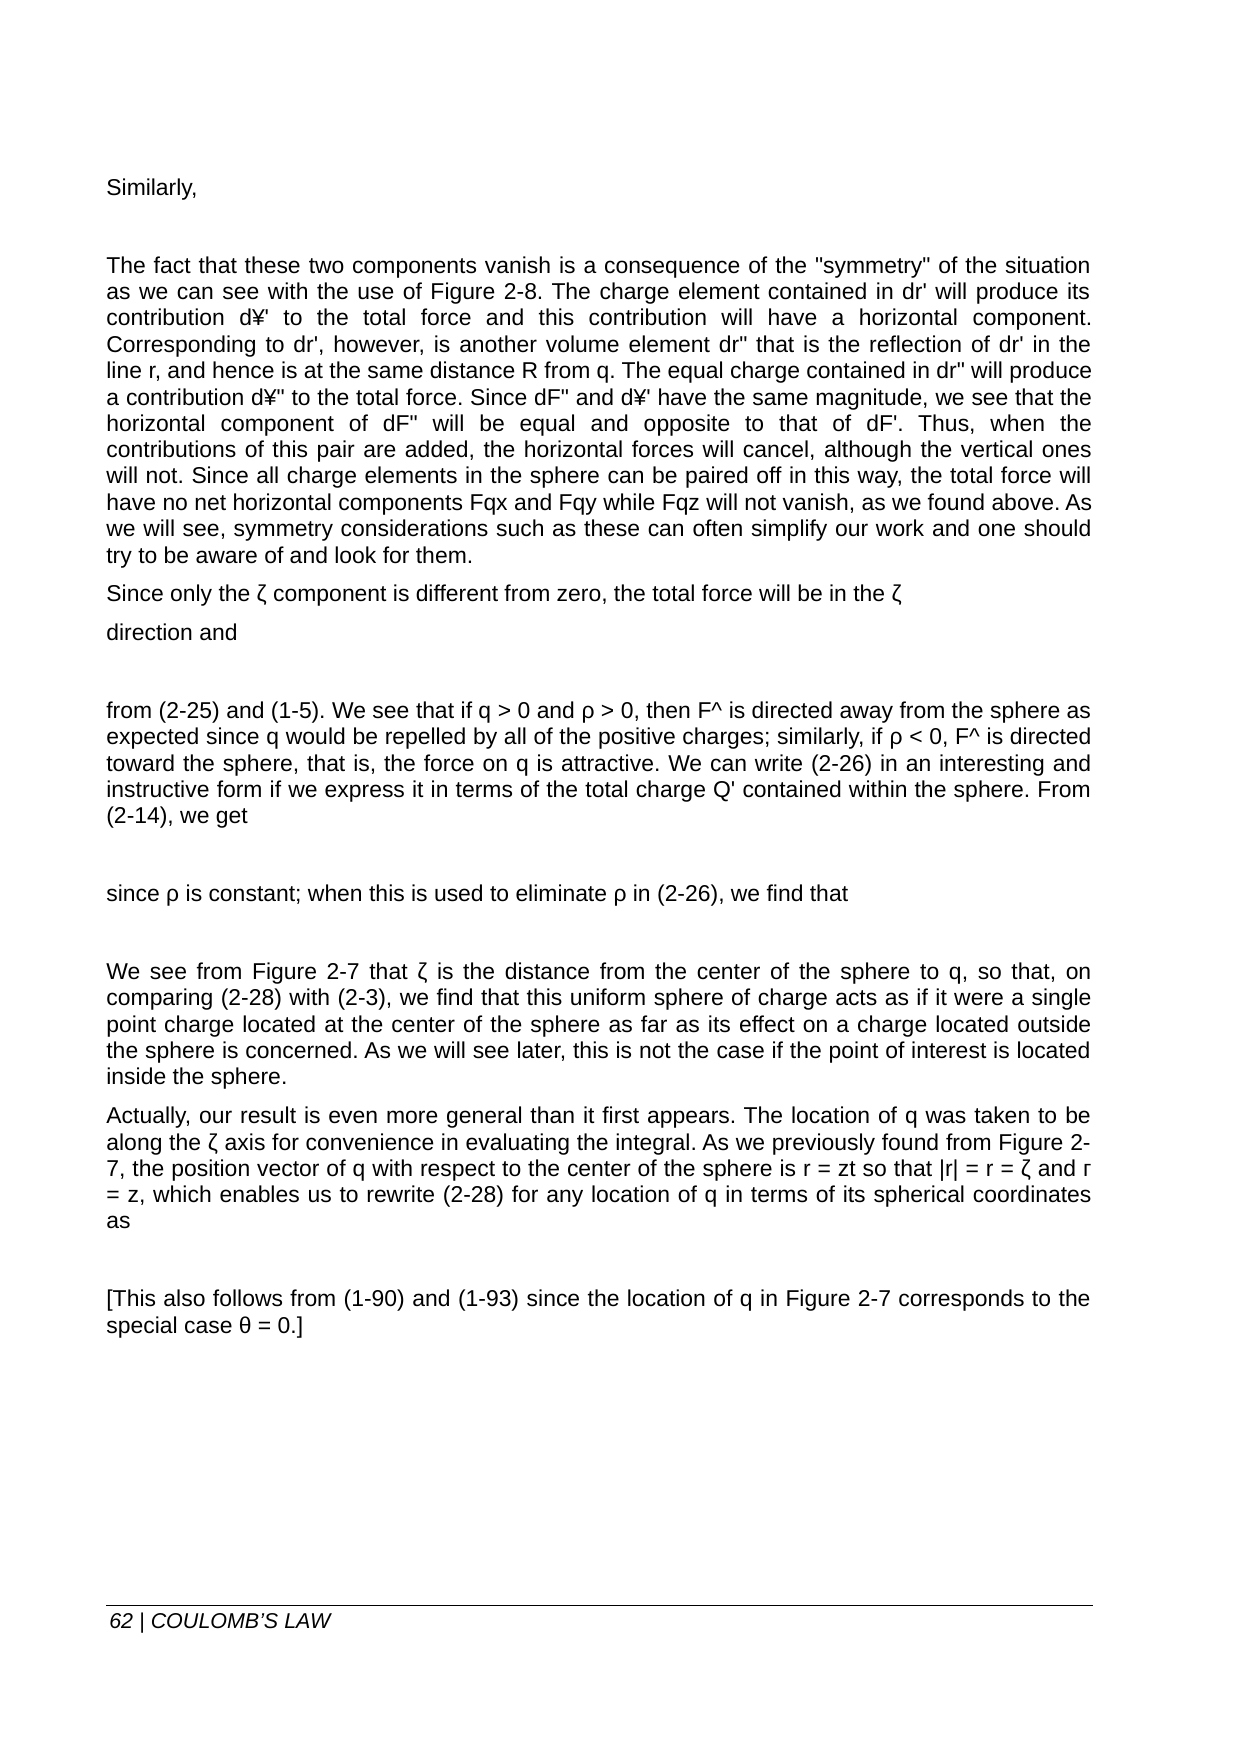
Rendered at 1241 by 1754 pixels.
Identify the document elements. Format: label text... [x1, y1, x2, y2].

text Actually, our result is even more general than it first appears. The location of q was taken to be along the ζ axis for convenience in evaluating the integral. As we previously found from Figure 2-7, the position vector of q with respect to the center of the sphere is r = zt so that |r| = r = ζ and г = z, which enables us to rewrite (2-28) for any location of q in terms of its spherical coordinates as [106, 1102, 1093, 1234]
text The fact that these two components vanish is a consequence of the "symmetry" of the situation as we can see with the use of Figure 2-8. The charge element contained in dr' will produce its contribution d¥' to the total force and this contribution will have a horizontal component. Corresponding to dr', however, is another volume element dr" that is the reflection of dr' in the line r, and hence is at the same distance R from q. The equal charge contained in dr" will produce a contribution d¥" to the total force. Since dF" and d¥' have the same magnitude, we see that the horizontal component of dF" will be equal and opposite to that of dF'. Thus, when the contributions of this pair are added, the horizontal forces will cancel, although the vertical ones will not. Since all charge elements in the sphere can be paired off in this way, the total force will have no net horizontal components Fqx and Fqy while Fqz will not vanish, as we found above. As we will see, symmetry considerations such as these can often simplify our work and one should try to be aware of and look for them. [106, 252, 1093, 568]
text Similarly, [106, 174, 1093, 200]
text from (2-25) and (1-5). We see that if q > 0 and ρ > 0, then F^ is directed away from the sphere as expected since q would be repelled by all of the positive charges; similarly, if ρ < 0, F^ is directed toward the sphere, that is, the force on q is attractive. We can write (2-26) in an interesting and instructive form if we express it in terms of the total charge Q' contained within the sphere. From (2-14), we get [106, 697, 1093, 829]
text direction and [106, 619, 1093, 646]
text Since only the ζ component is different from zero, the total force will be in the ζ [106, 580, 1093, 607]
text We see from Figure 2-7 that ζ is the distance from the center of the sphere to q, so that, on comparing (2-28) with (2-3), we find that this uniform sphere of charge acts as if it were a single point charge located at the center of the sphere as far as its effect on a charge located outside the sphere is concerned. As we will see later, this is not the case if the point of interest is located inside the sphere. [106, 958, 1093, 1089]
text [This also follows from (1-90) and (1-93) since the location of q in Figure 2-7 corresponds to the special case θ = 0.] [106, 1285, 1093, 1338]
text since ρ is constant; when this is used to eliminate ρ in (2-26), we find that [106, 880, 1093, 906]
